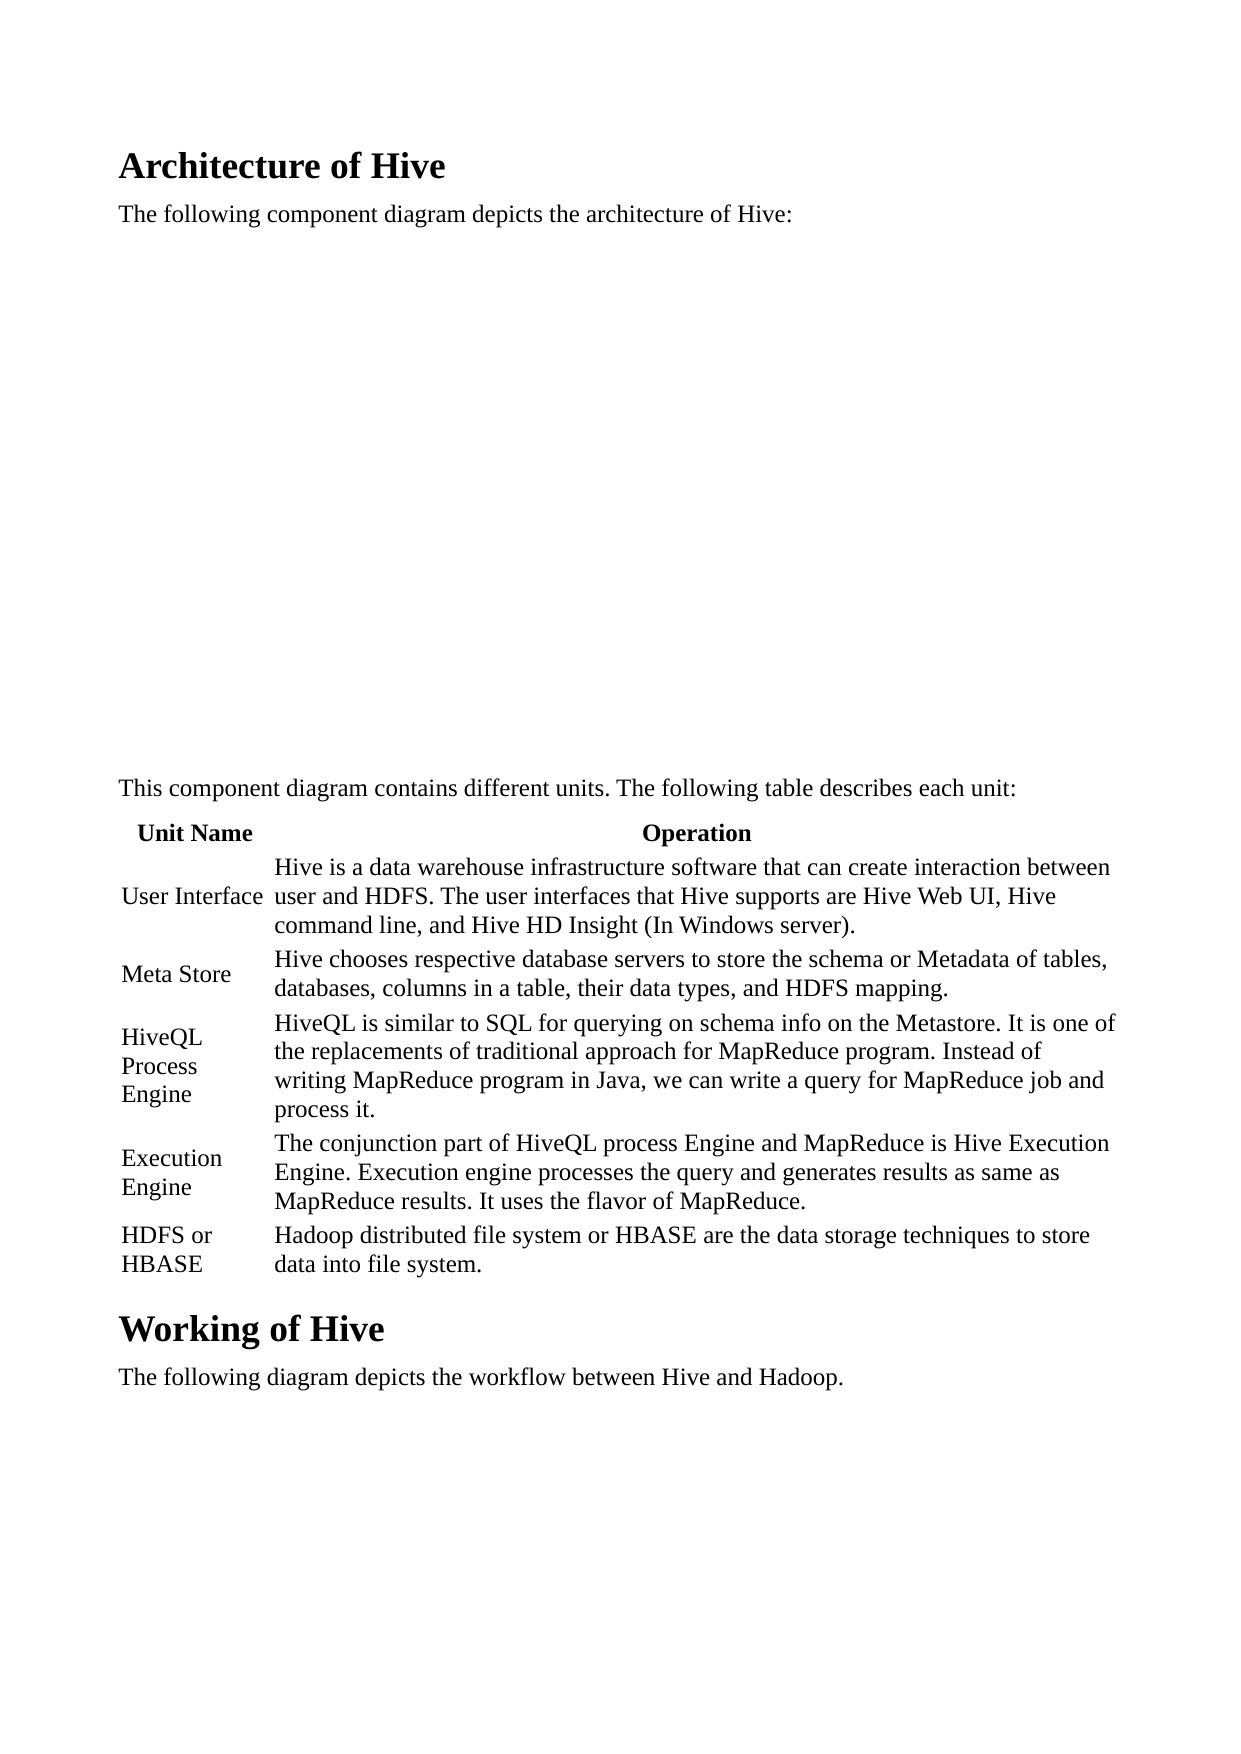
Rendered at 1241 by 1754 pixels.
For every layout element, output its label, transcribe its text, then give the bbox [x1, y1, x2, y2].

table_cell HiveQL Process Engine [118, 1005, 271, 1126]
subtitle Working of Hive [118, 1306, 1122, 1349]
text The following component diagram depicts the architecture of Hive: [118, 199, 1122, 227]
table_cell Execution Engine [118, 1126, 271, 1218]
table_cell Hive chooses respective database servers to store the schema or Metadata of tables, databases, columns in a table, their data types, and HDFS mapping. [271, 941, 1122, 1005]
table_cell Hadoop distributed file system or HBASE are the data storage techniques to store data into file system. [271, 1218, 1122, 1281]
table_header Operation [271, 815, 1122, 849]
table_cell The conjunction part of HiveQL process Engine and MapReduce is Hive Execution Engine. Execution engine processes the query and generates results as same as MapReduce results. It uses the flavor of MapReduce. [271, 1126, 1122, 1218]
text The following diagram depicts the workflow between Hive and Hadoop. [118, 1362, 1122, 1390]
table_cell Hive is a data warehouse infrastructure software that can create interaction between user and HDFS. The user interfaces that Hive supports are Hive Web UI, Hive command line, and Hive HD Insight (In Windows server). [271, 849, 1122, 941]
table_header Unit Name [118, 815, 271, 849]
table_cell User Interface [118, 849, 271, 941]
table_cell HiveQL is similar to SQL for querying on schema info on the Metastore. It is one of the replacements of traditional approach for MapReduce program. Instead of writing MapReduce program in Java, we can write a query for MapReduce job and process it. [271, 1005, 1122, 1126]
table_cell HDFS or HBASE [118, 1218, 271, 1281]
text This component diagram contains different units. The following table describes each unit: [118, 773, 1122, 802]
table_cell Meta Store [118, 941, 271, 1005]
subtitle Architecture of Hive [118, 143, 1122, 186]
